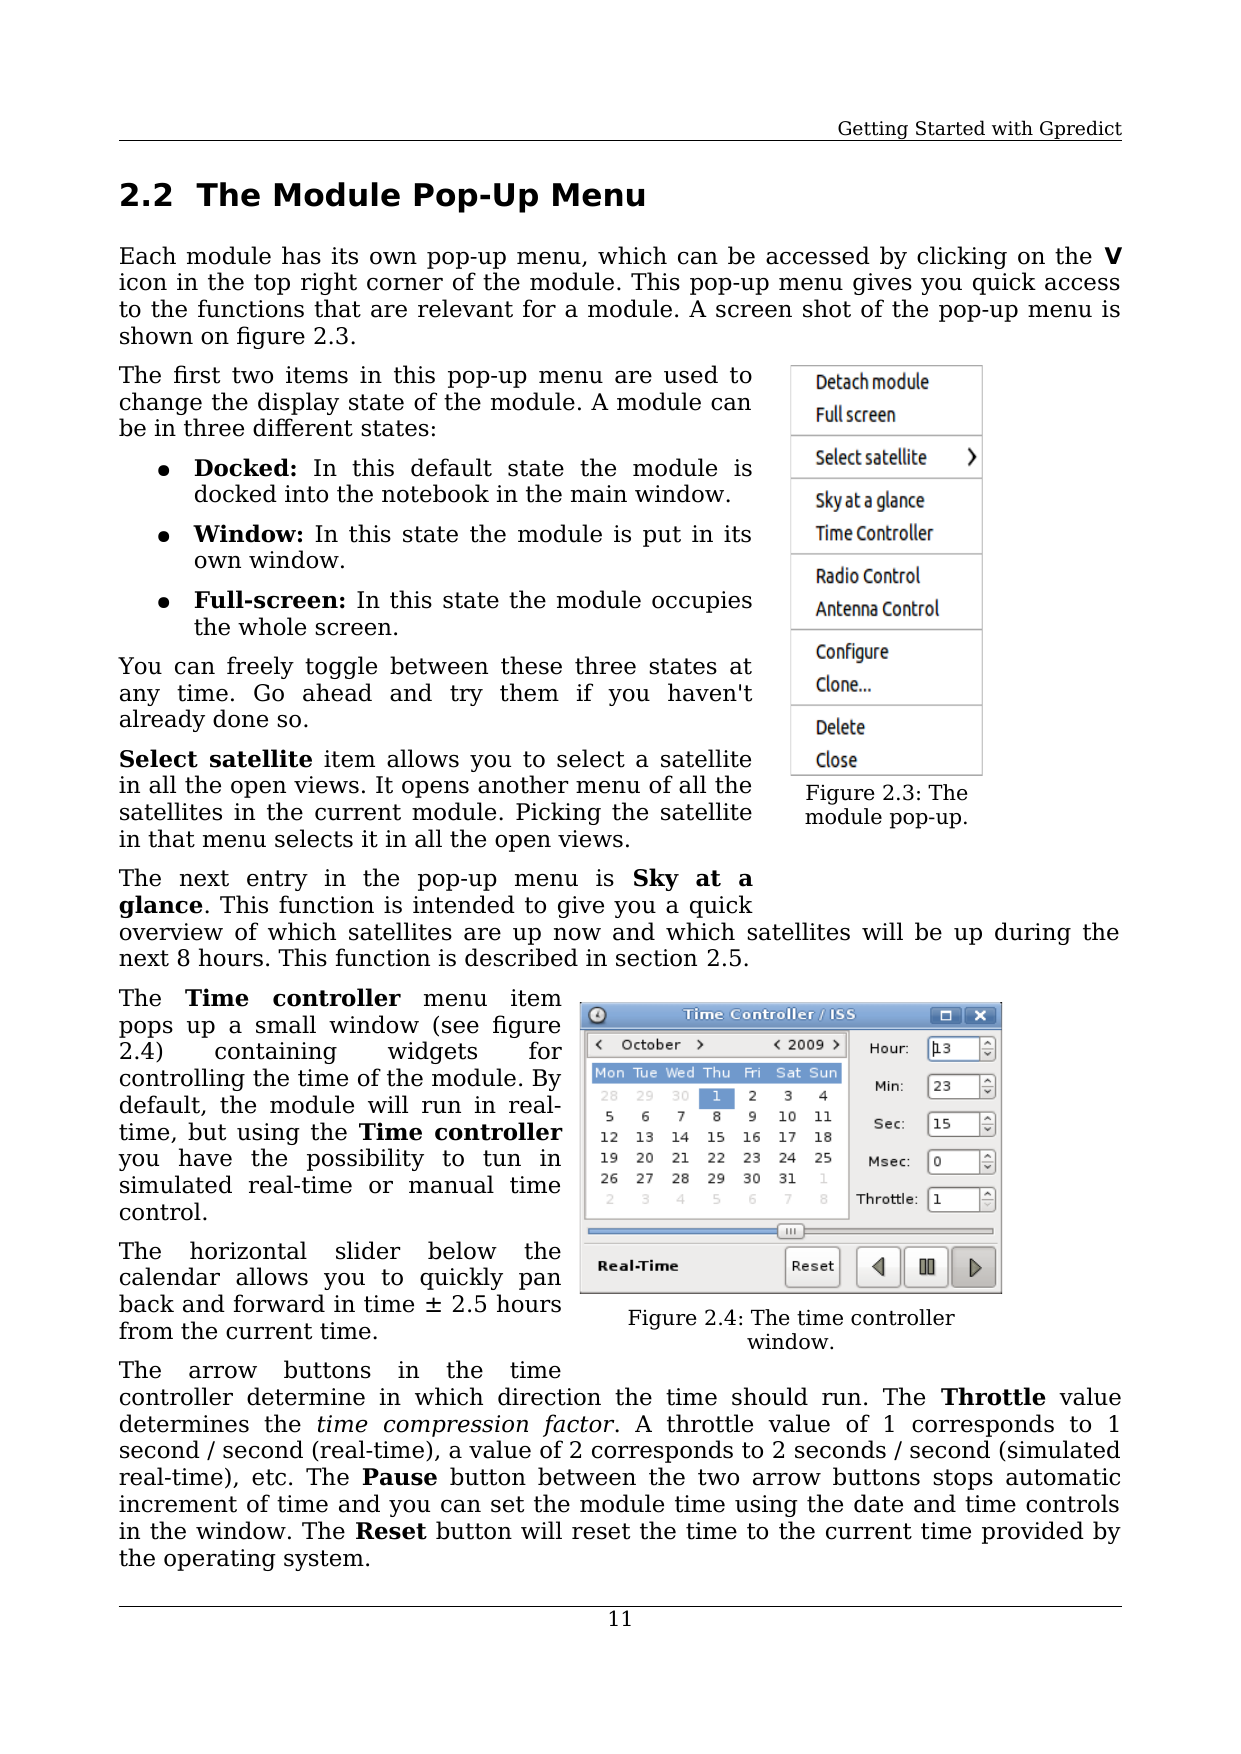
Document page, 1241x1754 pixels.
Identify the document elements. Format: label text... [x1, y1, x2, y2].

text The arrow buttons in the time controller determine in which direction the time should run. The Throttle value determines the time compression factor. A throttle value of 1 corresponds to 1 second / second (real-time), a value of 2 corresponds to 2 seconds / second (simulated real-time), etc. The Pause button between the two arrow buttons stops automatic increment of time and you can set the module time using the date and time controls in the window. The Reset button will reset the time to the current time provided by the operating system. [118, 1357, 1122, 1571]
picture [790, 365, 983, 776]
text Select satellite item allows you to select a satellite in all the open views. It opens another menu of all the satellites in the current module. Picking the satellite in that menu selects it in all the open views. [118, 746, 1122, 852]
list Docked: In this default state the module is docked into the notebook in the main window. [156, 454, 771, 508]
text Each module has its own pop-up menu, which can be accessed by clicking on the V icon in the top right corner of the module. This pop-up menu gives you quick access to the functions that are relevant for a module. A screen shot of the pop-up menu is shown on figure 2.3. [118, 243, 1122, 349]
text [1002, 653, 1122, 733]
text Figure 2.4: The time controller window. [580, 1294, 1002, 1354]
subtitle The Module Pop-Up Menu [118, 177, 1122, 213]
list [1002, 454, 1122, 508]
text You can freely toggle between these three states at any time. Go ahead and try them if you haven't already done so. [118, 653, 771, 733]
text [1002, 1238, 1122, 1344]
list Window: In this state the module is put in its own window. [156, 521, 771, 574]
list [1002, 521, 1122, 574]
text The next entry in the pop-up menu is Sky at a glance. This function is intended to give you a quick overview of which satellites are up now and which satellites will be up during the next 8 hours. This function is described in section 2.5. [118, 865, 1122, 972]
list [1002, 587, 1122, 641]
text The first two items in this pop-up menu are used to change the display state of the module. A module can be in three different states: [118, 362, 1122, 442]
text [771, 829, 1002, 844]
text The horizontal slider below the calendar allows you to quickly pan back and forward in time ± 2.5 hours from the current time. [118, 1238, 580, 1344]
text Figure 2.3: The module pop-up. [771, 378, 1002, 829]
picture [579, 1002, 1003, 1294]
text The Time controller menu item pops up a small window (see figure 2.4) containing widgets for controlling the time of the module. By default, the module will run in real-time, but using the Time controller you have the possibility to tun in simulated real-time or manual time control. [118, 985, 1122, 1225]
list Full-screen: In this state the module occupies the whole screen. [156, 587, 771, 641]
